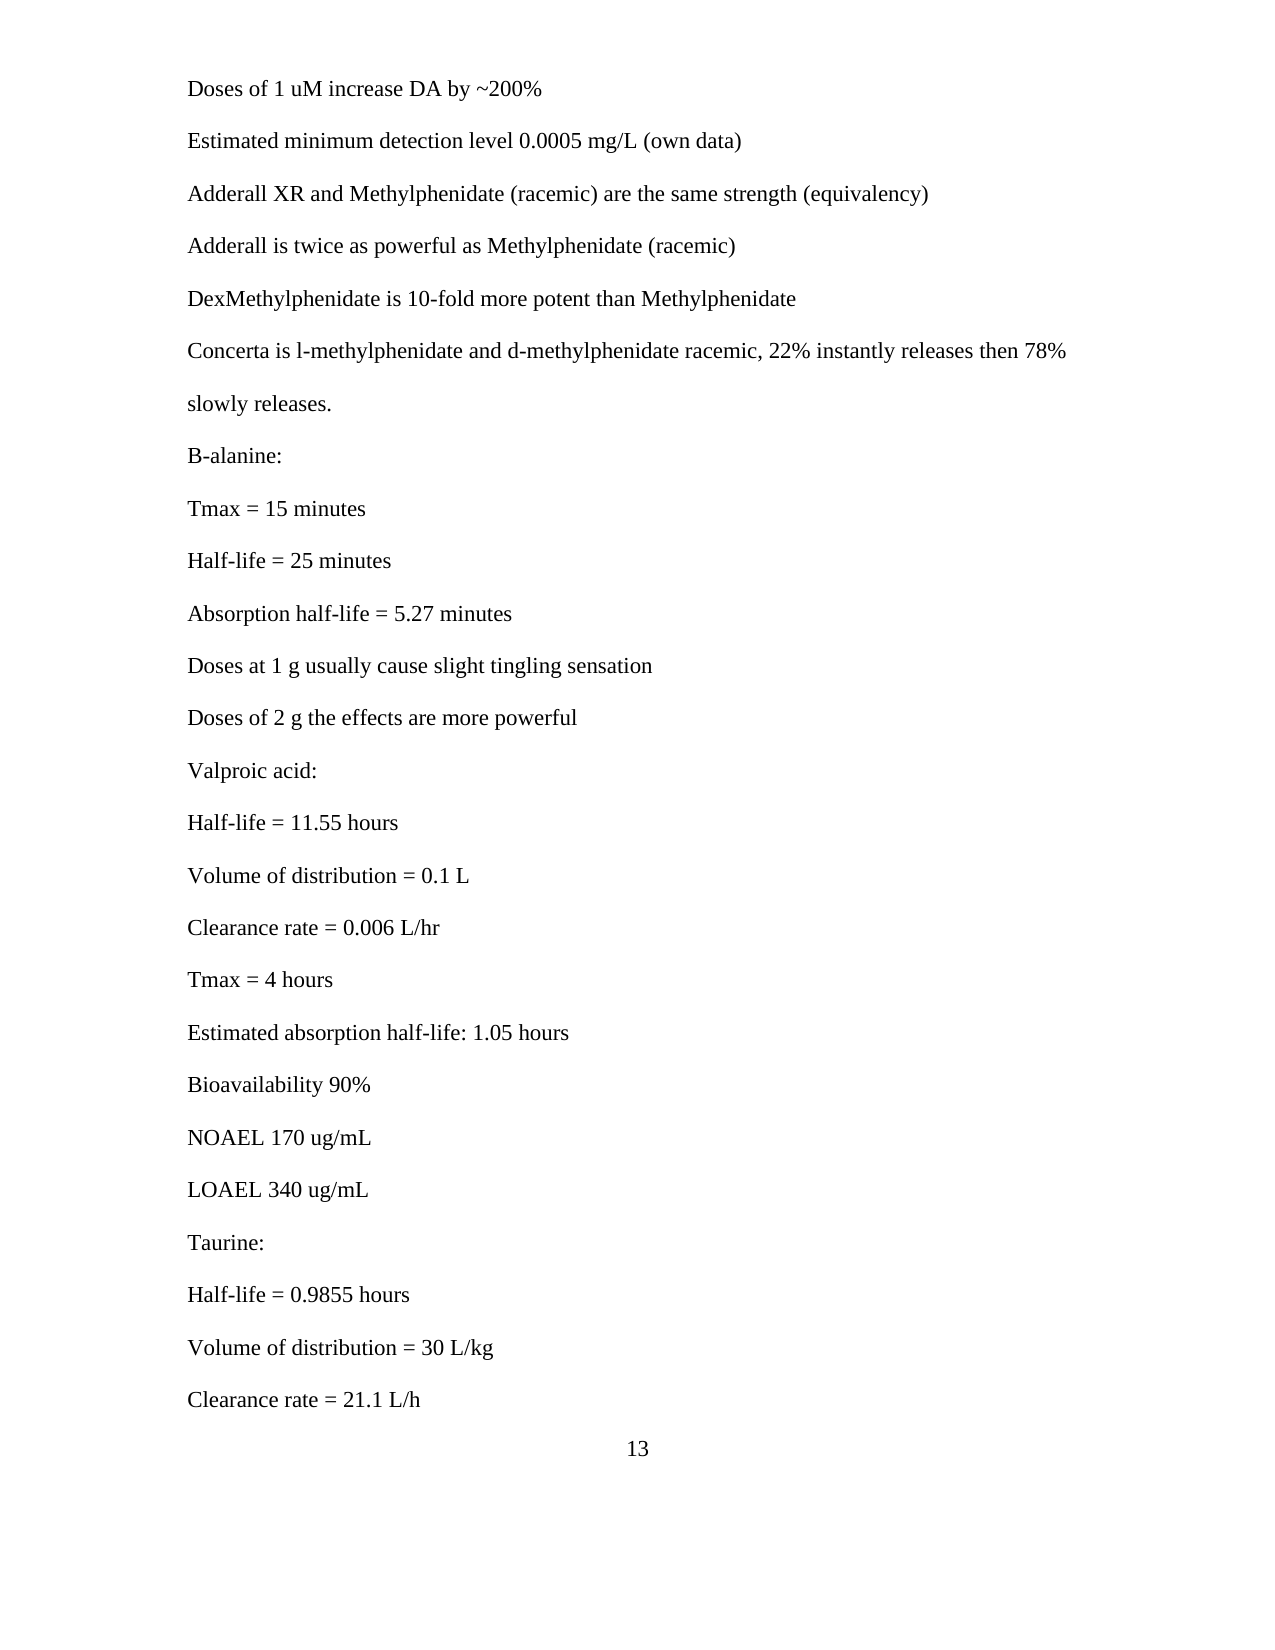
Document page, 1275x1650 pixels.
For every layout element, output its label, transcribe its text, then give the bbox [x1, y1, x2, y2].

text Doses at 1 g usually cause slight tingling sensation [187, 652, 1085, 678]
text Estimated absorption half-life: 1.05 hours [187, 1019, 1085, 1045]
text Doses of 1 uM increase DA by ~200% [187, 75, 1085, 101]
text Doses of 2 g the effects are more powerful [187, 704, 1085, 731]
text Clearance rate = 0.006 L/hr [187, 914, 1085, 941]
text Adderall is twice as powerful as Methylphenidate (racemic) [187, 232, 1085, 258]
text Valproic acid: [187, 757, 1085, 783]
text Volume of distribution = 30 L/kg [187, 1334, 1085, 1360]
text Bioavailability 90% [187, 1071, 1085, 1098]
text LOAEL 340 ug/mL Taurine: [187, 1176, 431, 1255]
text Tmax = 15 minutes [187, 495, 1085, 521]
text Clearance rate = 21.1 L/h [187, 1386, 1085, 1413]
text Half-life = 11.55 hours [187, 809, 1085, 836]
text B-alanine: [187, 442, 1085, 469]
text Tmax = 4 hours [187, 967, 1085, 993]
text DexMethylphenidate is 10-fold more potent than Methylphenidate [187, 284, 1085, 311]
text Half-life = 0.9855 hours [187, 1282, 1085, 1308]
text NOAEL 170 ug/mL [187, 1124, 1085, 1150]
text Absorption half-life = 5.27 minutes [187, 599, 1085, 626]
text Adderall XR and Methylphenidate (racemic) are the same strength (equivalency) [187, 180, 1085, 206]
text Volume of distribution = 0.1 L [187, 862, 1085, 888]
text Half-life = 25 minutes [187, 547, 1085, 573]
text Estimated minimum detection level 0.0005 mg/L (own data) [187, 127, 1085, 154]
text Concerta is l-methylphenidate and d-methylphenidate racemic, 22% instantly releases then 78% slowly releases. [187, 337, 1085, 416]
